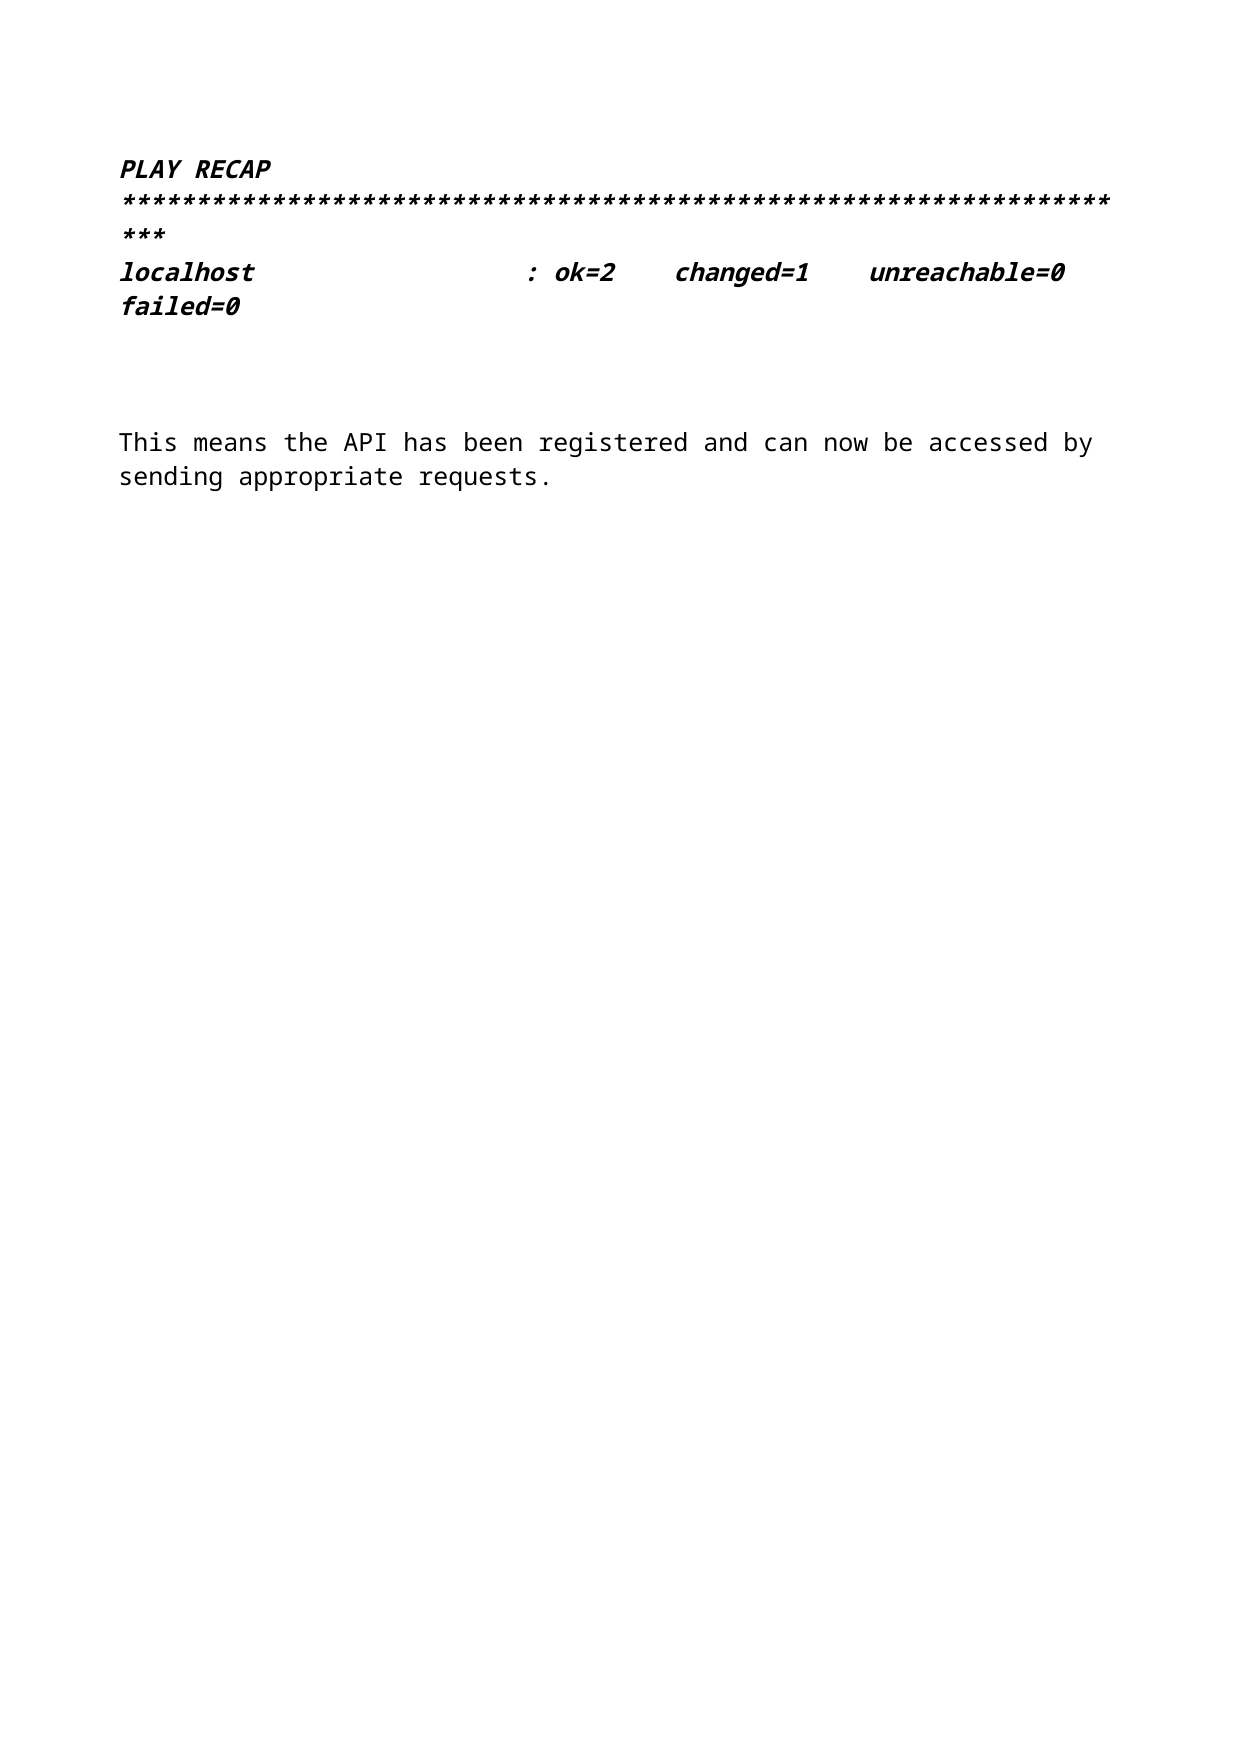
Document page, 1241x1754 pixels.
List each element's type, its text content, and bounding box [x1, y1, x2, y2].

text This means the API has been registered and can now be accessed by sending appropriate requests. [118, 425, 1122, 493]
text localhost : ok=2 changed=1 unreachable=0 failed=0 [118, 254, 1122, 322]
text PLAY RECAP ********************************************************************* [118, 152, 1122, 254]
